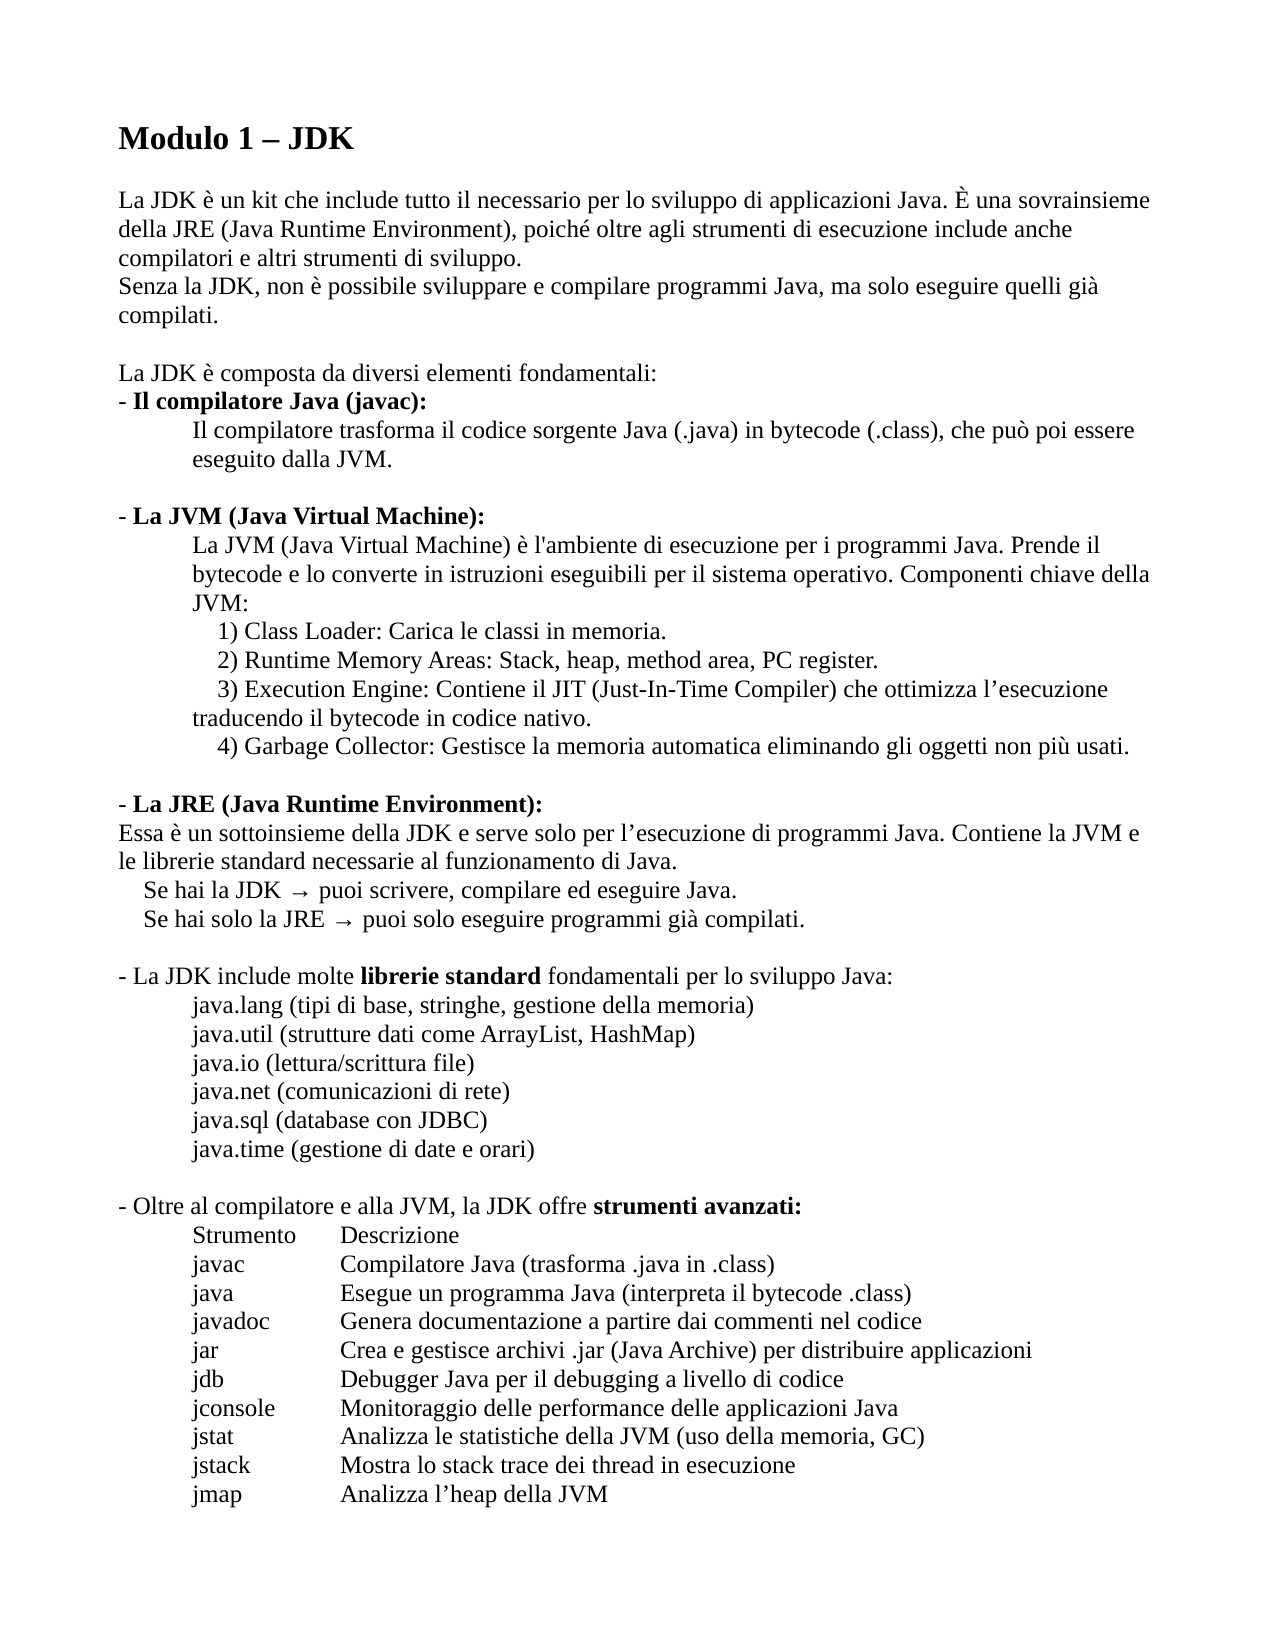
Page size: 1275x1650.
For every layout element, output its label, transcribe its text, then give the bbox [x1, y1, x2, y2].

text La JDK è un kit che include tutto il necessario per lo sviluppo di applicazioni Java. È una sovrainsieme della JRE (Java Runtime Environment), poiché oltre agli strumenti di esecuzione include anche compilatori e altri strumenti di sviluppo. [118, 185, 1157, 271]
text java.lang (tipi di base, stringhe, gestione della memoria) [118, 990, 1157, 1019]
text java.sql (database con JDBC) [118, 1105, 1157, 1134]
text jdb Debugger Java per il debugging a livello di codice [192, 1364, 1157, 1393]
text jconsole Monitoraggio delle performance delle applicazioni Java [192, 1393, 1157, 1421]
text java.time (gestione di date e orari) [118, 1134, 1157, 1163]
text 1) Class Loader: Carica le classi in memoria. [192, 616, 1157, 645]
text Senza la JDK, non è possibile sviluppare e compilare programmi Java, ma solo eseguire quelli già compilati. [118, 271, 1157, 329]
text jstack Mostra lo stack trace dei thread in esecuzione [192, 1450, 1157, 1479]
text Se hai la JDK → puoi scrivere, compilare ed eseguire Java. [118, 875, 1157, 904]
text javac Compilatore Java (trasforma .java in .class) [192, 1249, 1157, 1278]
text 2) Runtime Memory Areas: Stack, heap, method area, PC register. [192, 645, 1157, 674]
text - La JRE (Java Runtime Environment): [118, 789, 1157, 818]
text jar Crea e gestisce archivi .jar (Java Archive) per distribuire applicazioni [192, 1335, 1157, 1364]
text - Il compilatore Java (javac): [118, 386, 1157, 415]
text Modulo 1 – JDK [118, 118, 1157, 156]
text Il compilatore trasforma il codice sorgente Java (.java) in bytecode (.class), che può poi essere eseguito dalla JVM. [192, 415, 1157, 473]
text Essa è un sottoinsieme della JDK e serve solo per l’esecuzione di programmi Java. Contiene la JVM e le librerie standard necessarie al funzionamento di Java. [118, 818, 1157, 875]
text java.net (comunicazioni di rete) [118, 1076, 1157, 1105]
text La JVM (Java Virtual Machine) è l'ambiente di esecuzione per i programmi Java. Prende il bytecode e lo converte in istruzioni eseguibili per il sistema operativo. Componenti chiave della JVM: [192, 530, 1157, 616]
text java.io (lettura/scrittura file) [118, 1048, 1157, 1076]
text java Esegue un programma Java (interpreta il bytecode .class) [192, 1278, 1157, 1306]
text Strumento Descrizione [192, 1220, 1157, 1249]
text - La JVM (Java Virtual Machine): [118, 501, 1157, 530]
text - Oltre al compilatore e alla JVM, la JDK offre strumenti avanzati: [118, 1191, 1157, 1220]
text jstat Analizza le statistiche della JVM (uso della memoria, GC) [192, 1421, 1157, 1450]
text jmap Analizza l’heap della JVM [192, 1479, 1157, 1508]
text Se hai solo la JRE → puoi solo eseguire programmi già compilati. [118, 904, 1157, 933]
text javadoc Genera documentazione a partire dai commenti nel codice [192, 1306, 1157, 1335]
text - La JDK include molte librerie standard fondamentali per lo sviluppo Java: [118, 961, 1157, 990]
text 3) Execution Engine: Contiene il JIT (Just-In-Time Compiler) che ottimizza l’esecuzione traducendo il bytecode in codice nativo. [192, 674, 1157, 731]
text 4) Garbage Collector: Gestisce la memoria automatica eliminando gli oggetti non più usati. [192, 731, 1157, 760]
text java.util (strutture dati come ArrayList, HashMap) [118, 1019, 1157, 1048]
text La JDK è composta da diversi elementi fondamentali: [118, 358, 1157, 386]
